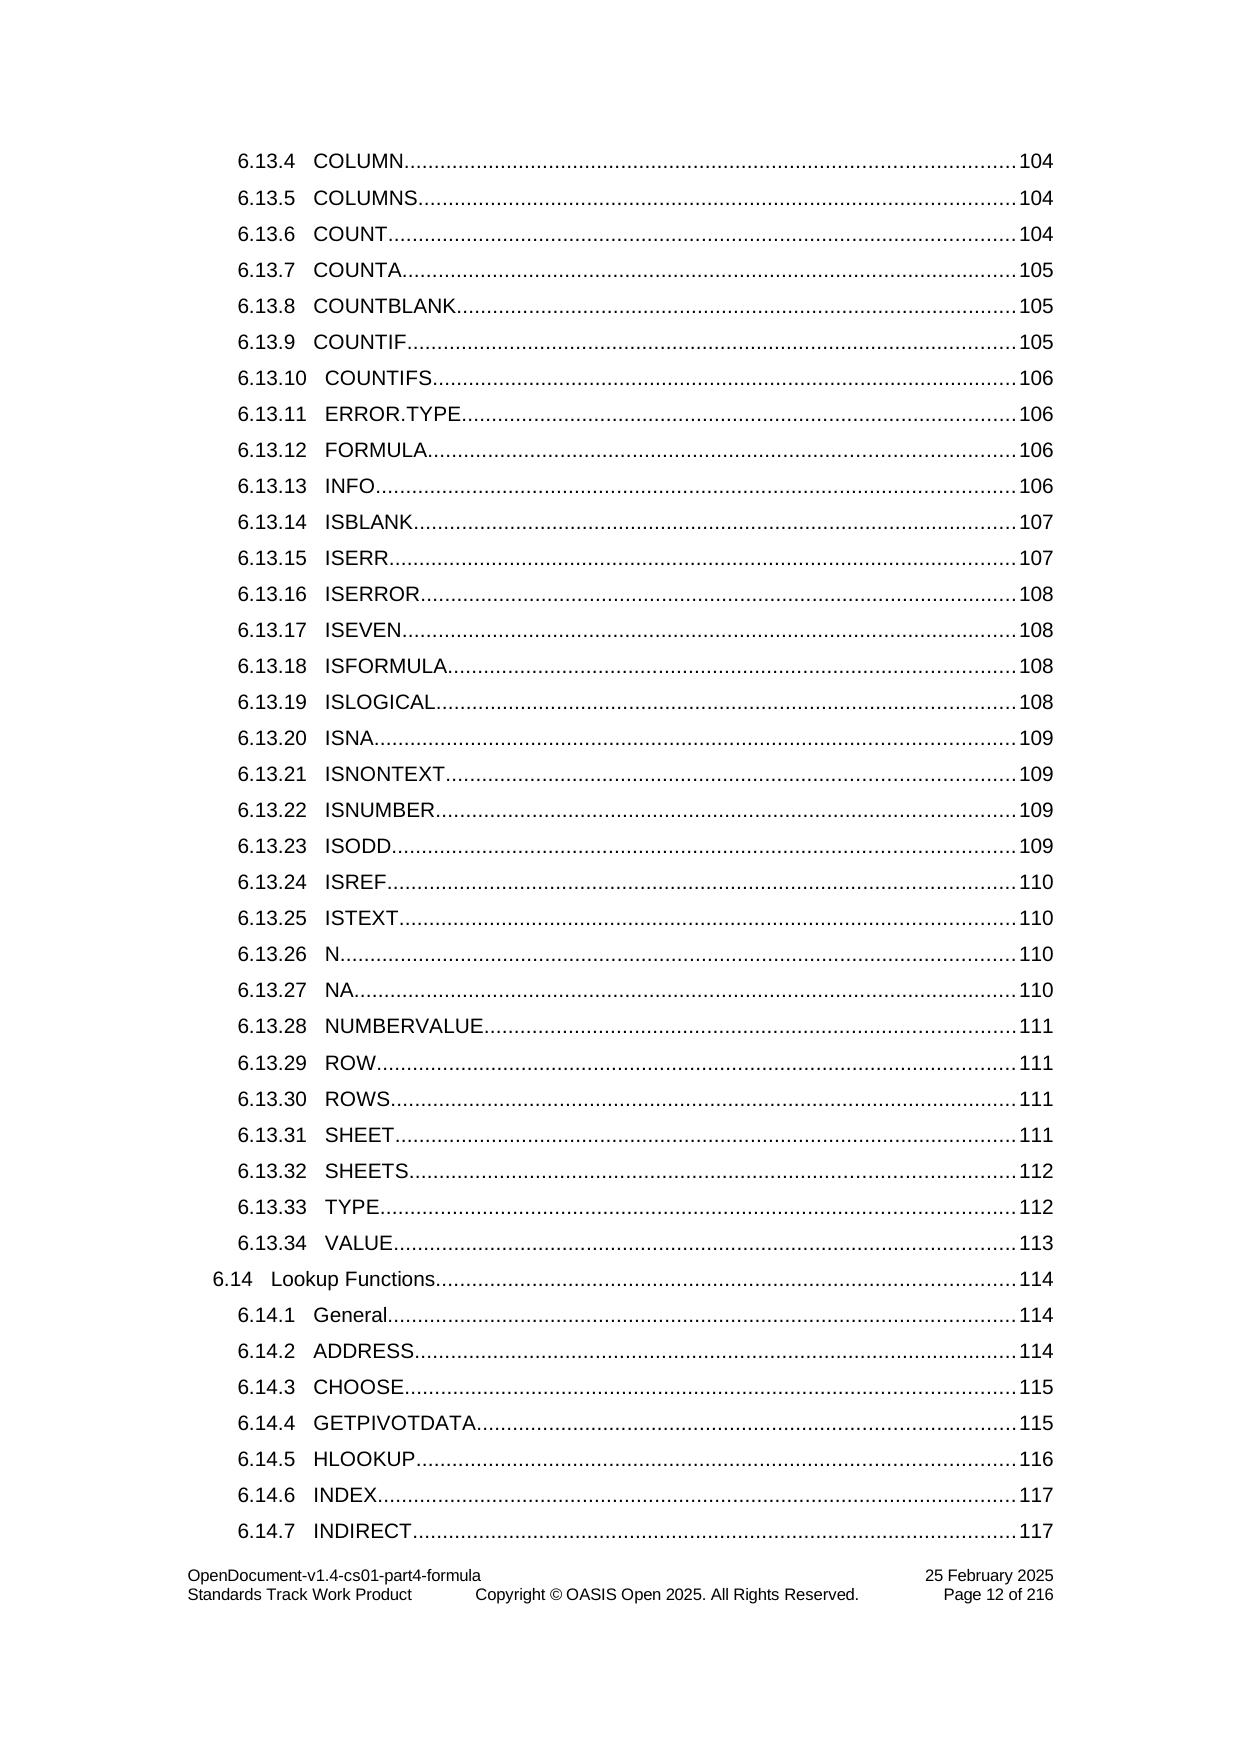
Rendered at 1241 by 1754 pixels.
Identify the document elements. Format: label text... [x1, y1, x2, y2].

text 6.14.6 INDEX 117 [237, 1483, 1053, 1507]
text 6.13.33 TYPE 112 [237, 1195, 1053, 1219]
text 6.13.4 COLUMN 104 [237, 150, 1053, 173]
text 6.13.20 ISNA 109 [237, 727, 1053, 750]
text 6.13.34 VALUE 113 [237, 1231, 1053, 1255]
text 6.13.14 ISBLANK 107 [237, 510, 1053, 534]
text 6.13.22 ISNUMBER 109 [237, 799, 1053, 822]
text 6.13.15 ISERR 107 [237, 546, 1053, 570]
text 6.13.8 COUNTBLANK 105 [237, 294, 1053, 318]
text 6.13.19 ISLOGICAL 108 [237, 691, 1053, 714]
text 6.14.4 GETPIVOTDATA 115 [237, 1411, 1053, 1435]
text 6.13.11 ERROR.TYPE 106 [237, 402, 1053, 426]
text 6.13.12 FORMULA 106 [237, 438, 1053, 462]
text 6.13.16 ISERROR 108 [237, 582, 1053, 606]
text 6.13.7 COUNTA 105 [237, 258, 1053, 282]
text 6.13.6 COUNT 104 [237, 222, 1053, 246]
text 6.13.5 COLUMNS 104 [237, 186, 1053, 209]
text 6.13.32 SHEETS 112 [237, 1159, 1053, 1183]
text 6.13.31 SHEET 111 [237, 1123, 1053, 1147]
text 6.13.21 ISNONTEXT 109 [237, 763, 1053, 786]
text 6.14 Lookup Functions 114 [212, 1267, 1053, 1291]
text 6.14.7 INDIRECT 117 [237, 1519, 1053, 1543]
text 6.13.13 INFO 106 [237, 474, 1053, 498]
text 6.13.25 ISTEXT 110 [237, 907, 1053, 930]
text 6.13.26 N 110 [237, 943, 1053, 966]
text 6.13.17 ISEVEN 108 [237, 618, 1053, 642]
text 6.13.23 ISODD 109 [237, 835, 1053, 858]
text 6.13.28 NUMBERVALUE 111 [237, 1015, 1053, 1038]
text 6.13.10 COUNTIFS 106 [237, 366, 1053, 390]
text 6.14.1 General 114 [237, 1303, 1053, 1327]
text 6.13.27 NA 110 [237, 979, 1053, 1002]
text 6.14.2 ADDRESS 114 [237, 1339, 1053, 1363]
text 6.13.29 ROW 111 [237, 1051, 1053, 1074]
text 6.13.18 ISFORMULA 108 [237, 654, 1053, 678]
text 6.14.3 CHOOSE 115 [237, 1375, 1053, 1399]
text 6.14.5 HLOOKUP 116 [237, 1447, 1053, 1471]
text 6.13.24 ISREF 110 [237, 871, 1053, 894]
text 6.13.30 ROWS 111 [237, 1087, 1053, 1111]
text 6.13.9 COUNTIF 105 [237, 330, 1053, 354]
